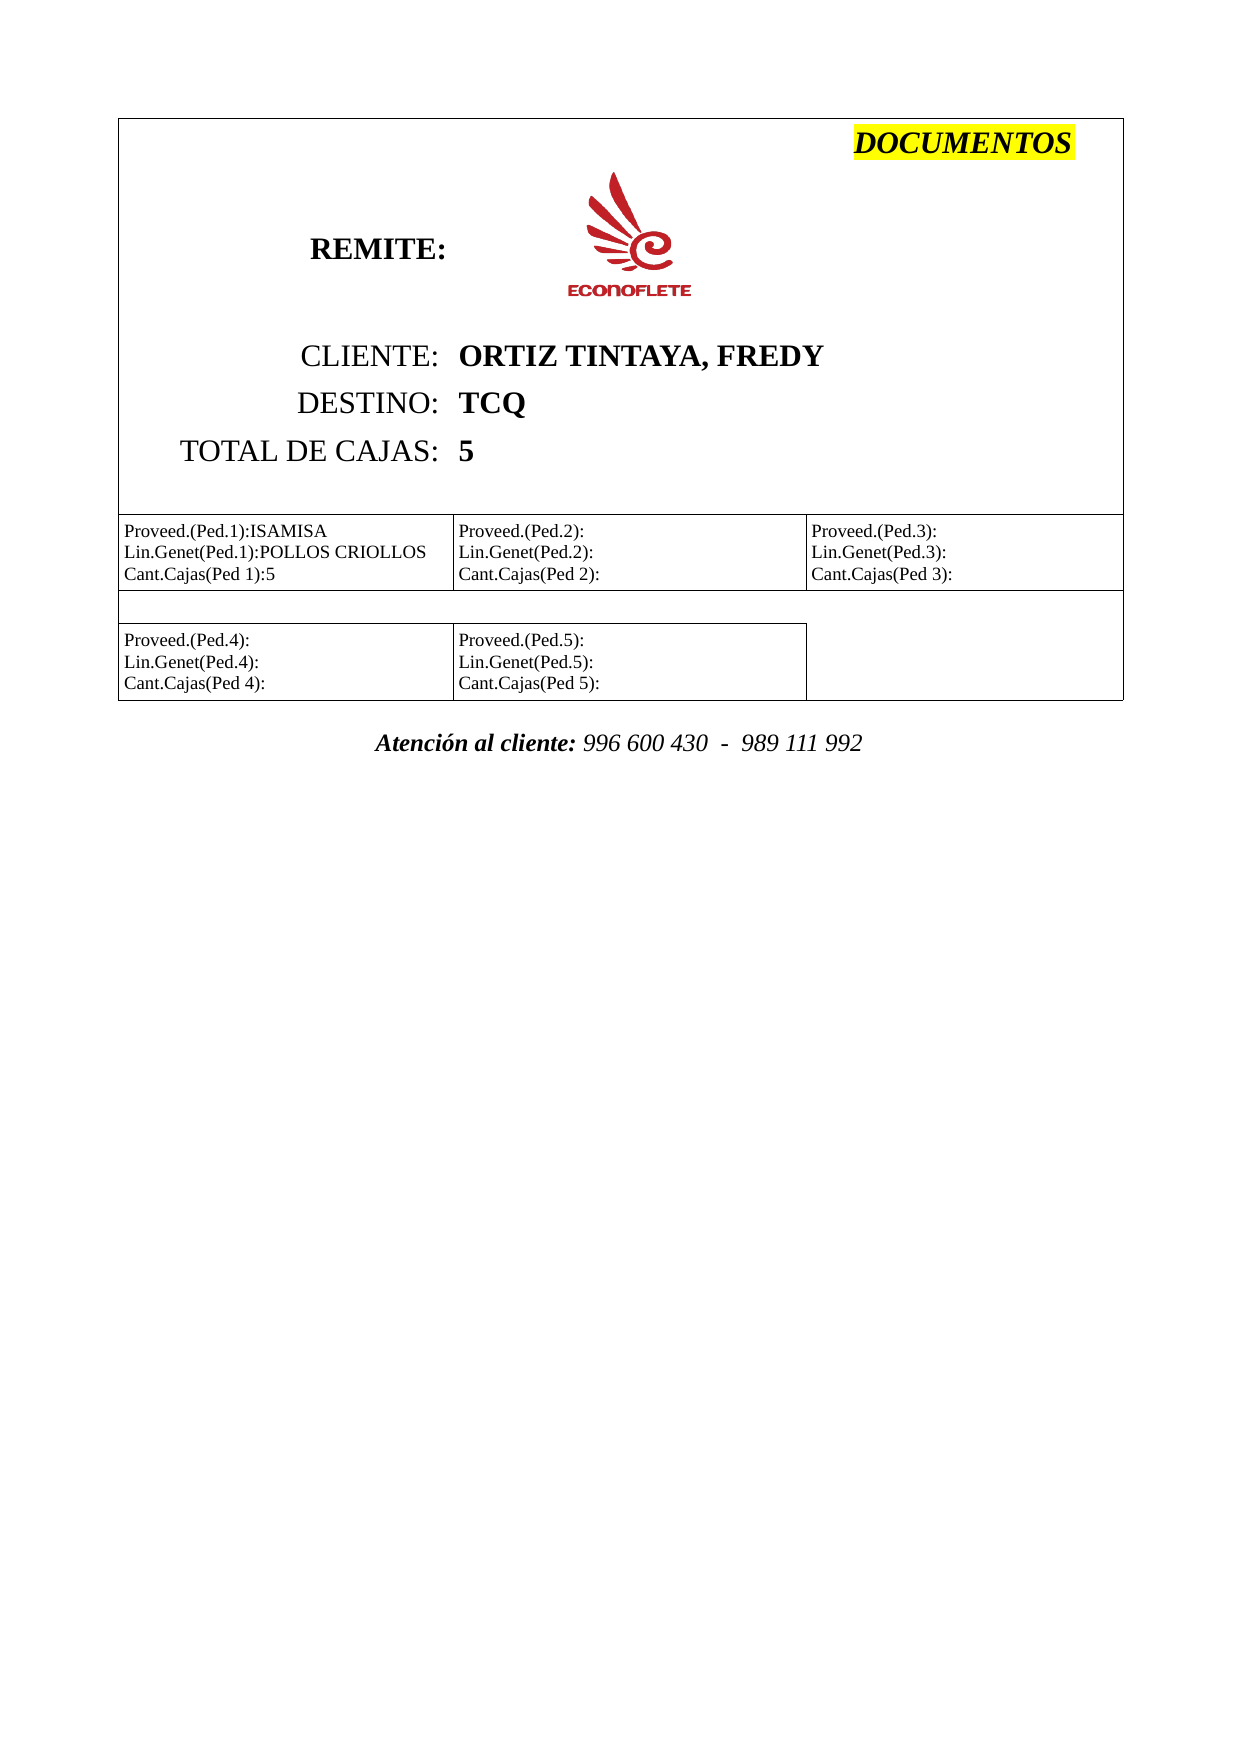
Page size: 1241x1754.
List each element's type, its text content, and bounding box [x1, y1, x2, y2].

table_cell [807, 623, 1123, 699]
table_cell REMITE: [119, 166, 453, 332]
table_cell [806, 474, 1123, 514]
table_cell TOTAL DE CAJAS: [119, 426, 453, 474]
table_cell [453, 591, 806, 623]
table_cell [119, 591, 453, 623]
table_header DOCUMENTOS [806, 119, 1123, 166]
table_cell [806, 166, 1123, 332]
table_cell TCQ [453, 379, 806, 426]
table_cell DESTINO: [119, 379, 453, 426]
table_cell Proveed.(Ped.2): Lin.Genet(Ped.2): Cant.Cajas(Ped 2): [454, 515, 806, 590]
table_cell [806, 379, 1123, 426]
table_cell ORTIZ TINTAYA, FREDY [453, 332, 1123, 379]
table_header [453, 119, 806, 166]
table_cell [453, 166, 806, 332]
table_cell 5 [453, 426, 1123, 474]
text Atención al cliente: 996 600 430 - 989 111 992 [118, 728, 1122, 757]
table_cell [806, 591, 1123, 623]
table_cell Proveed.(Ped.4): Lin.Genet(Ped.4): Cant.Cajas(Ped 4): [119, 624, 453, 699]
table_cell [453, 474, 806, 514]
table_header [119, 119, 453, 166]
table_cell Proveed.(Ped.5): Lin.Genet(Ped.5): Cant.Cajas(Ped 5): [454, 624, 806, 699]
table_cell Proveed.(Ped.3): Lin.Genet(Ped.3): Cant.Cajas(Ped 3): [807, 515, 1123, 590]
table_cell [119, 474, 453, 514]
table_cell Proveed.(Ped.1):ISAMISA Lin.Genet(Ped.1):POLLOS CRIOLLOS Cant.Cajas(Ped 1):5 [119, 515, 453, 590]
picture [552, 171, 707, 297]
table_cell CLIENTE: [119, 332, 453, 379]
